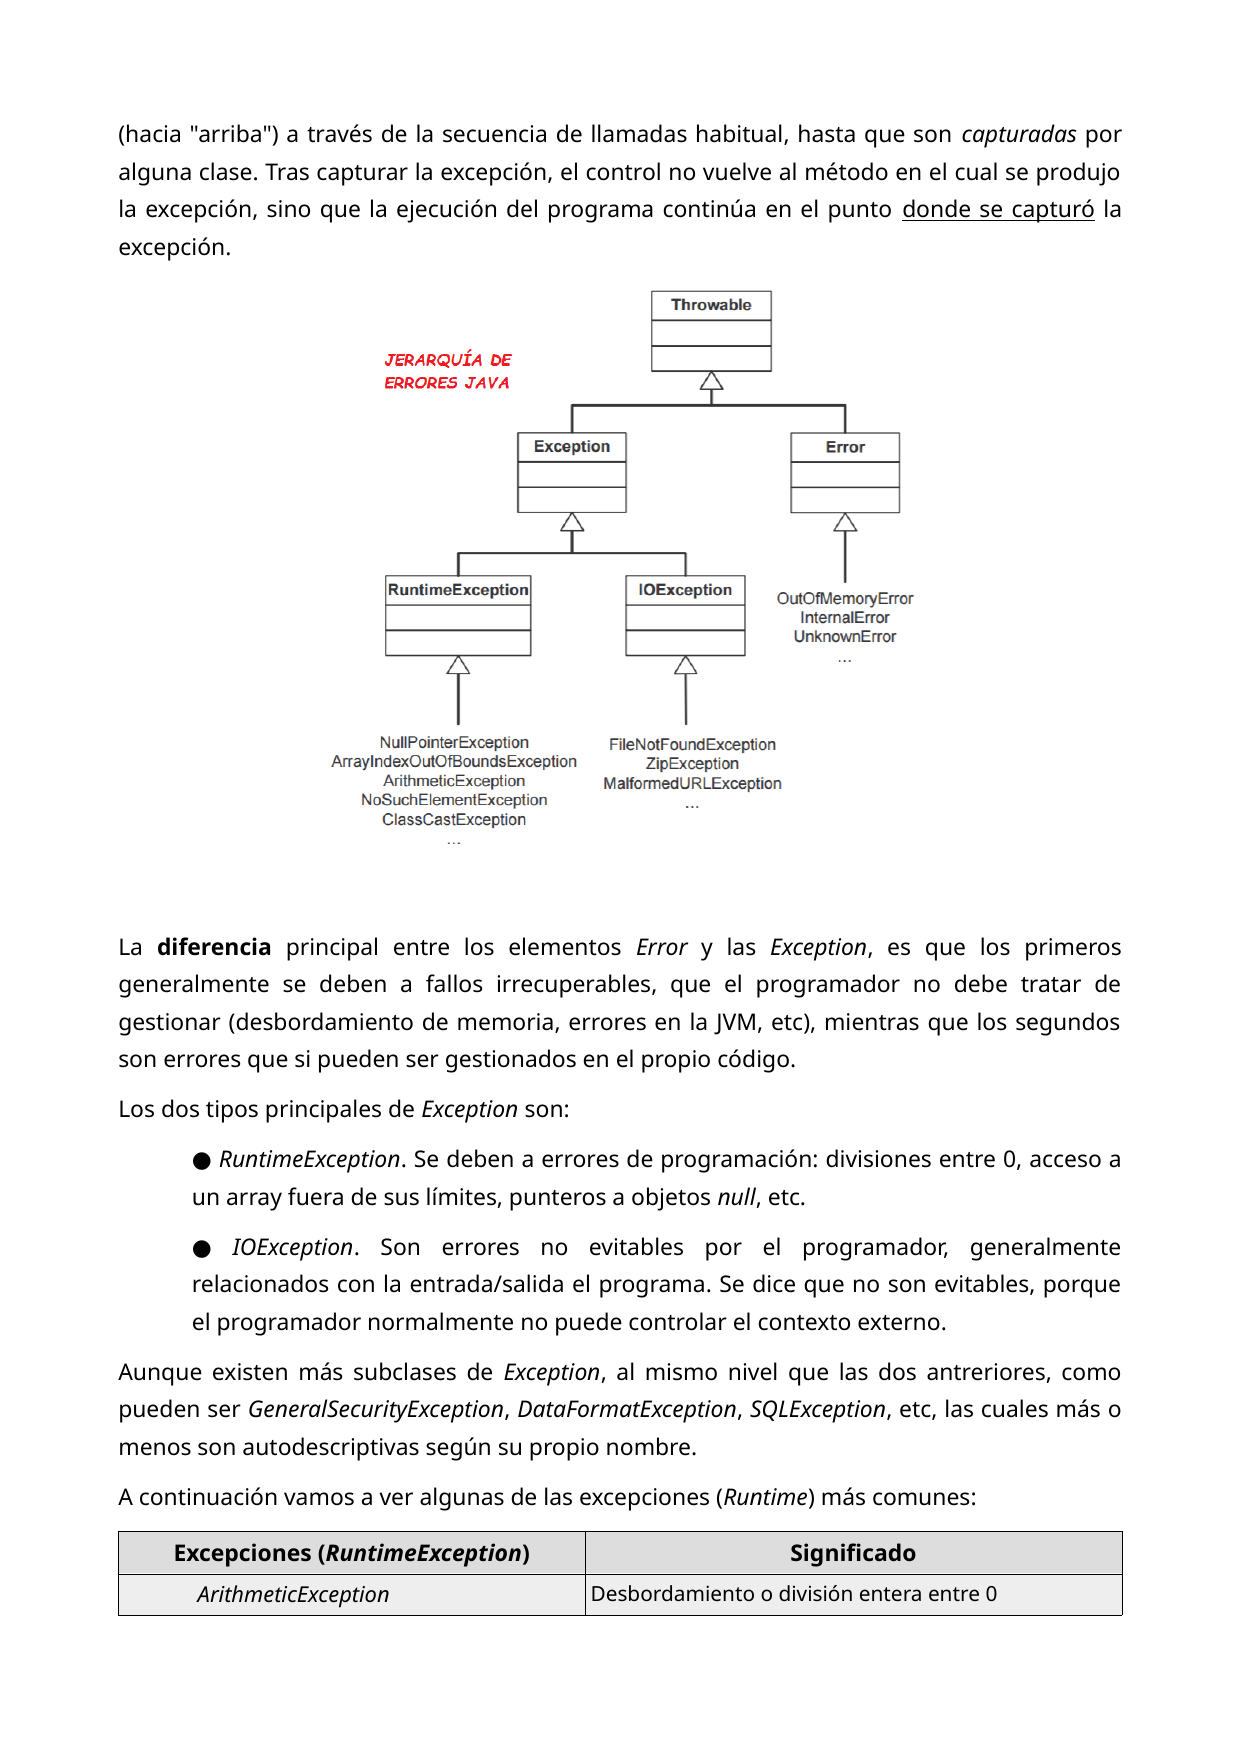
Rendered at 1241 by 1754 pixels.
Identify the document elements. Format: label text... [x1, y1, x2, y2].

table_cell ArithmeticException [119, 1575, 585, 1615]
text ● IOException. Son errores no evitables por el programador, generalmente relacionados con la entrada/salida el programa. Se dice que no son evitables, porque el programador normalmente no puede controlar el contexto externo. [192, 1231, 1122, 1337]
picture [318, 280, 922, 857]
text ● RuntimeException. Se deben a errores de programación: divisiones entre 0, acceso a un array fuera de sus límites, punteros a objetos null, etc. [192, 1143, 1122, 1212]
text (hacia "arriba") a través de la secuencia de llamadas habitual, hasta que son capturadas por alguna clase. Tras capturar la excepción, el control no vuelve al método en el cual se produjo la excepción, sino que la ejecución del programa continúa en el punto donde se capturó la excepción. [118, 118, 1122, 262]
table_cell Desbordamiento o división entera entre 0 [586, 1575, 1122, 1615]
table_header Excepciones (RuntimeException) [119, 1532, 585, 1573]
text Los dos tipos principales de Exception son: [118, 1093, 1122, 1124]
text A continuación vamos a ver algunas de las excepciones (Runtime) más comunes: [118, 1481, 1122, 1512]
text Aunque existen más subclases de Exception, al mismo nivel que las dos antreriores, como pueden ser GeneralSecurityException, DataFormatException, SQLException, etc, las cuales más o menos son autodescriptivas según su propio nombre. [118, 1356, 1122, 1462]
text La diferencia principal entre los elementos Error y las Exception, es que los primeros generalmente se deben a fallos irrecuperables, que el programador no debe tratar de gestionar (desbordamiento de memoria, errores en la JVM, etc), mientras que los segundos son errores que si pueden ser gestionados en el propio código. [118, 931, 1122, 1074]
table_header Significado [586, 1532, 1122, 1573]
